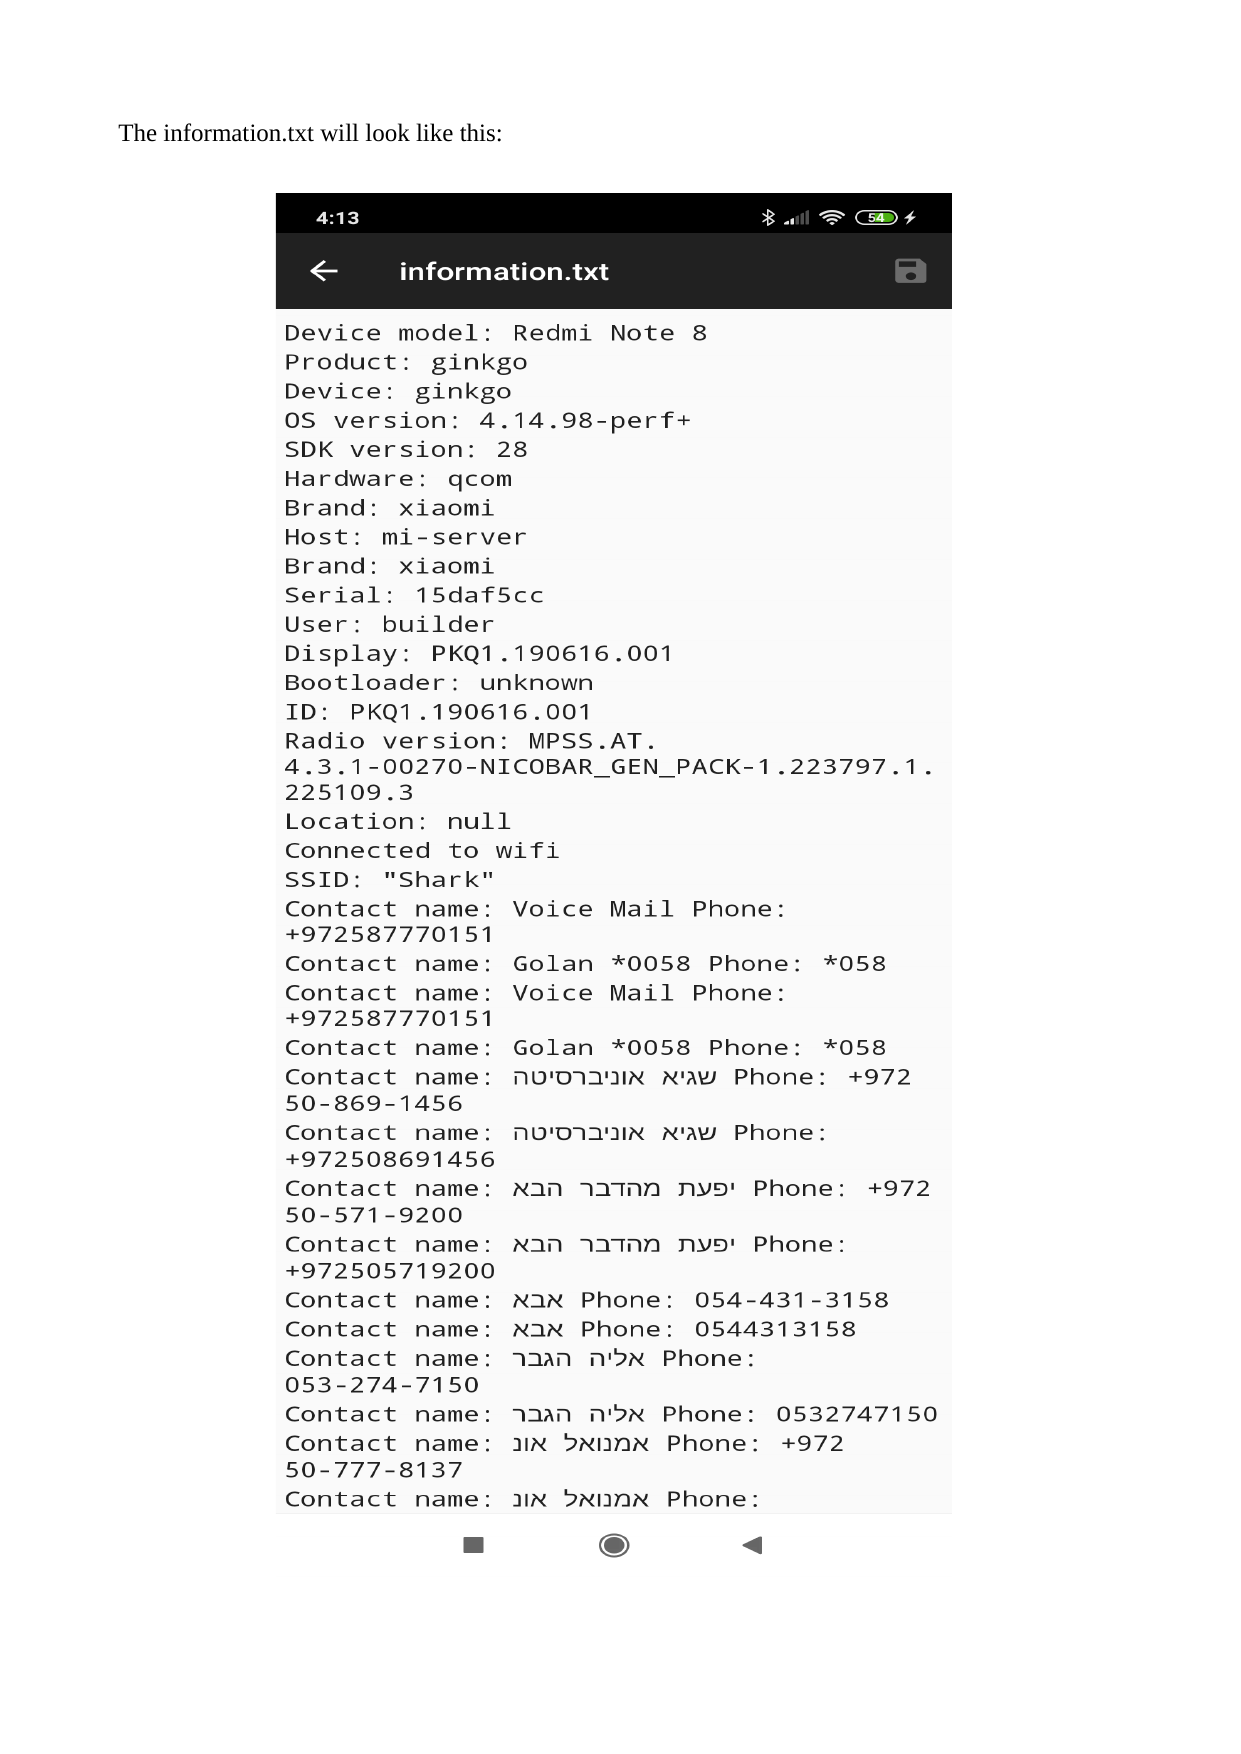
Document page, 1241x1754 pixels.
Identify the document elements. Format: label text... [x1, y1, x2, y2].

text The information.txt will look like this: [118, 118, 1122, 147]
picture [275, 193, 952, 1577]
